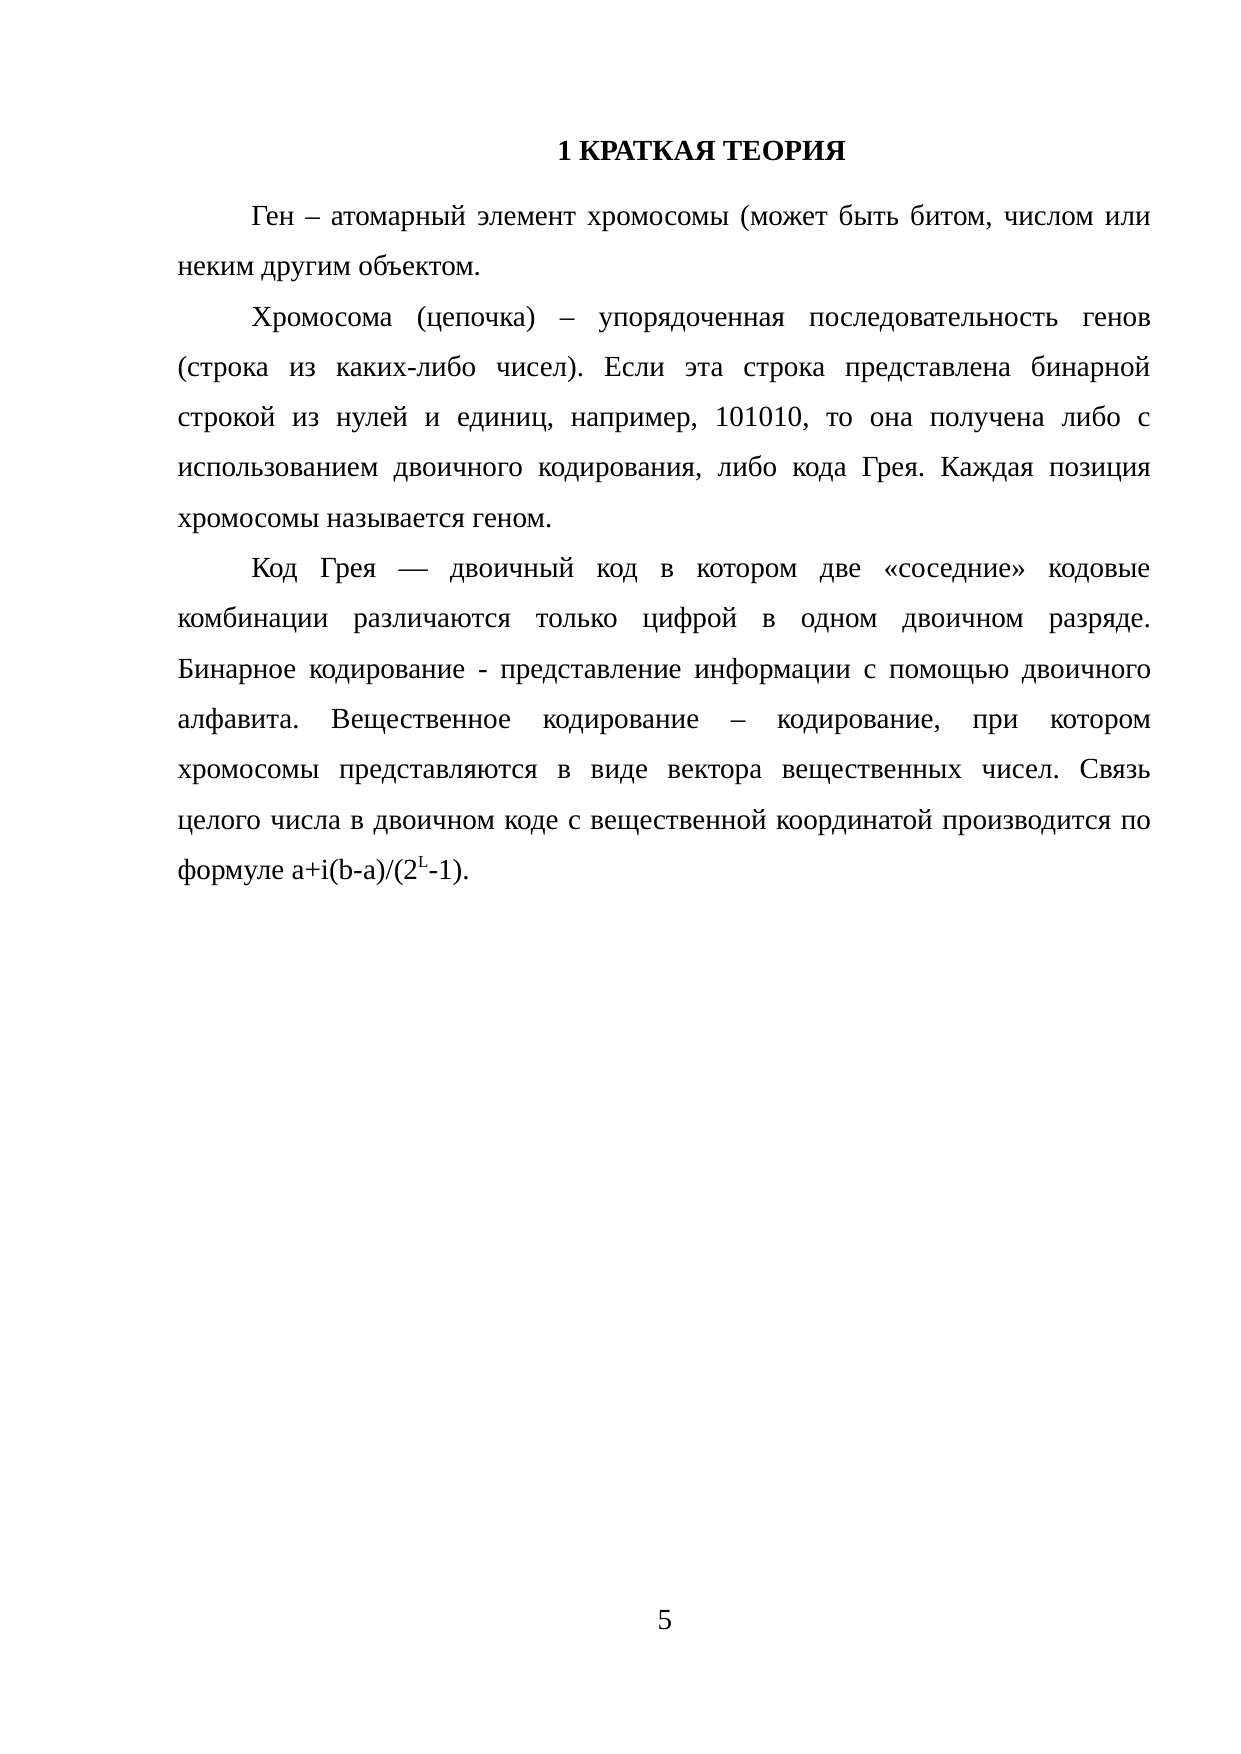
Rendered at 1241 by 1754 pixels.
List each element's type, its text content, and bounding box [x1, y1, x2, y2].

text Ген – атомарный элемент хромосомы (может быть битом, числом или неким другим объектом. [177, 198, 1152, 282]
subtitle Краткая теория [251, 133, 1152, 166]
text Хромосома (цепочка) – упорядоченная последовательность генов (строка из каких-либо чисел). Если эта строка представлена бинарной строкой из нулей и единиц, например, 101010, то она получена либо с использованием двоичного кодирования, либо кода Грея. Каждая позиция хромосомы называется геном. [177, 299, 1152, 533]
text Код Грея — двоичный код в котором две «соседние» кодовые комбинации различаются только цифрой в одном двоичном разряде. Бинарное кодирование - представление информации с помощью двоичного алфавита. Вещественное кодирование – кодирование, при котором хромосомы представляются в виде вектора вещественных чисел. Связь целого числа в двоичном коде с вещественной координатой производится по формуле a+i(b-a)/(2L-1). [177, 550, 1152, 886]
